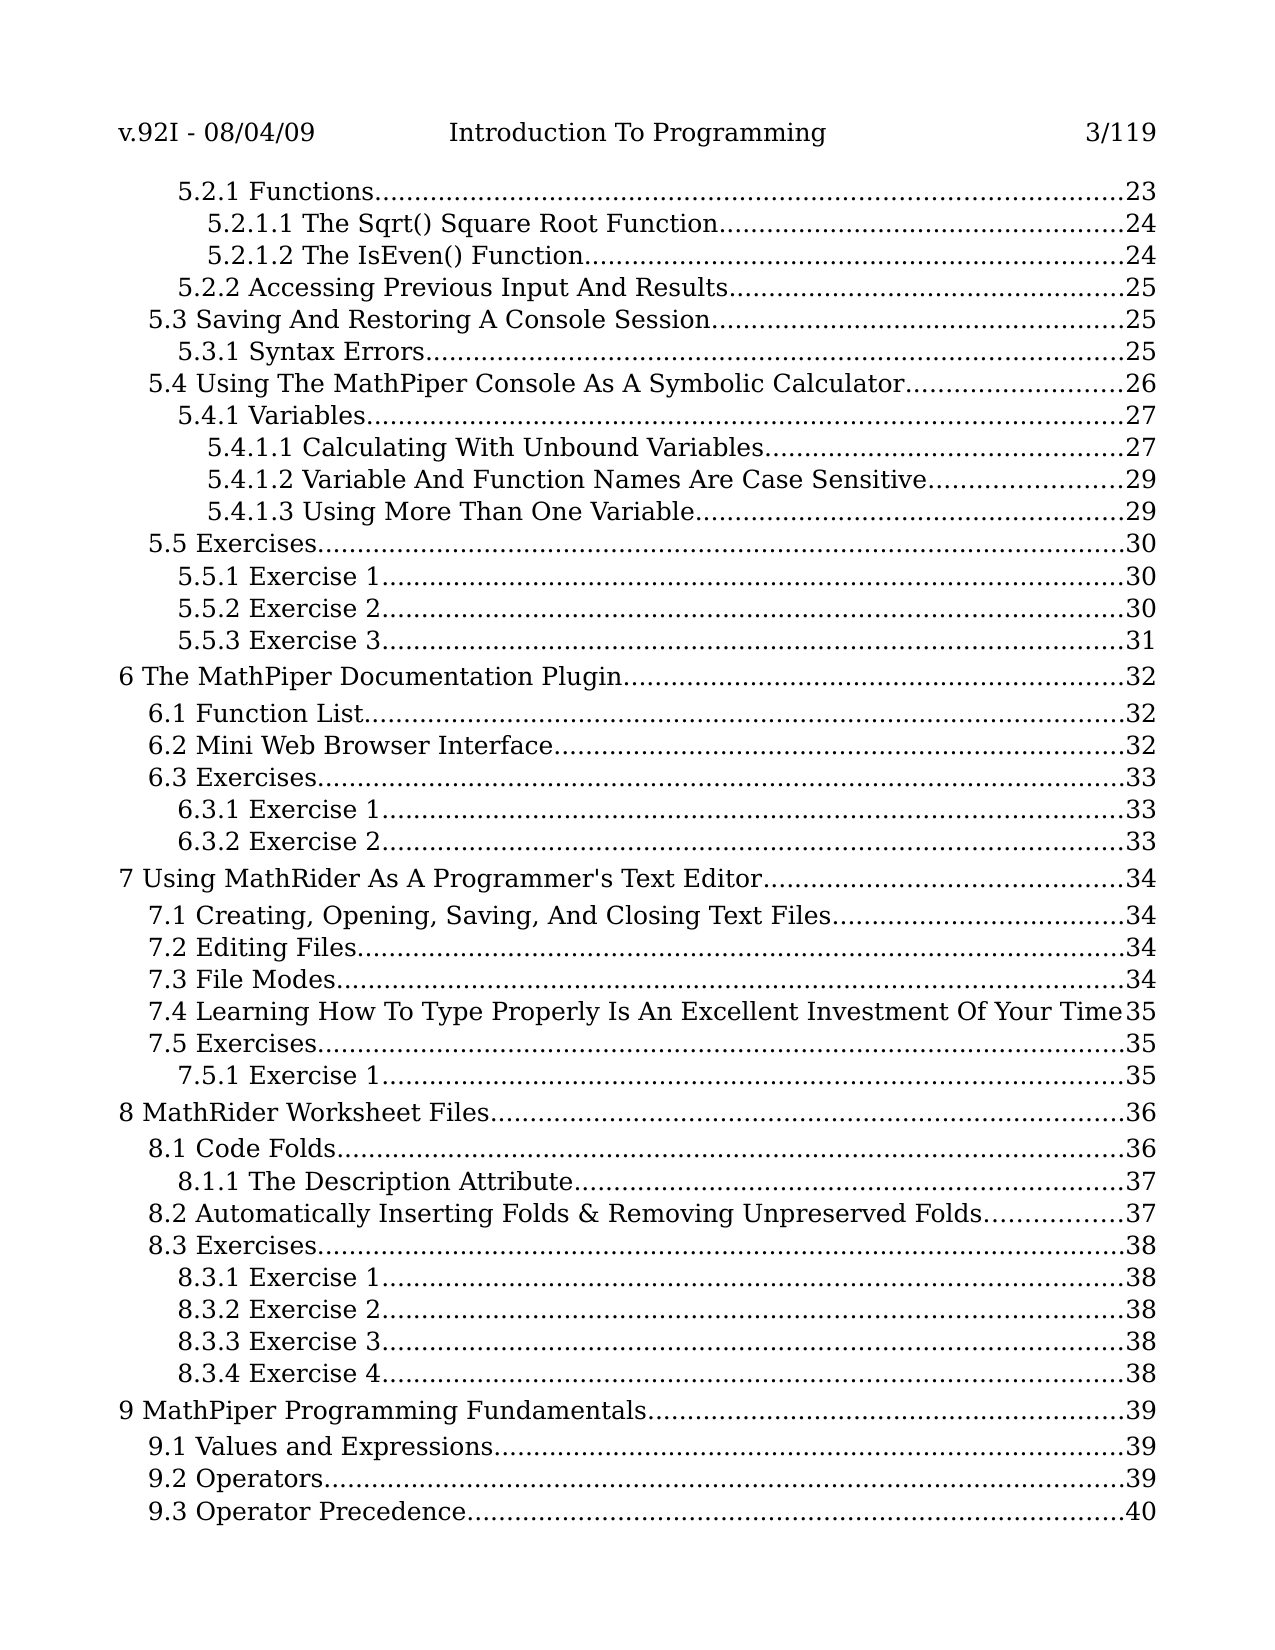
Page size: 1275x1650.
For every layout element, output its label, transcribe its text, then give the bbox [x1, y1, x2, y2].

text 5.5.3 Exercise 3 31 [177, 626, 1157, 655]
text 8.3.4 Exercise 4 38 [177, 1359, 1157, 1388]
text 7.1 Creating, Opening, Saving, And Closing Text Files 34 [148, 901, 1157, 930]
text 6 The MathPiper Documentation Plugin 32 [118, 663, 1157, 692]
text 5.2.1.1 The Sqrt() Square Root Function 24 [207, 209, 1157, 238]
text 5.4.1 Variables 27 [177, 401, 1157, 431]
text 6.2 Mini Web Browser Interface 32 [148, 731, 1157, 761]
text 8.3.2 Exercise 2 38 [177, 1295, 1157, 1324]
text 5.2.1 Functions 23 [177, 177, 1157, 206]
text 5.3.1 Syntax Errors 25 [177, 337, 1157, 366]
text 7.3 File Modes 34 [148, 965, 1157, 994]
text 8.1 Code Folds 36 [148, 1135, 1157, 1164]
text 5.5 Exercises 30 [148, 530, 1157, 559]
text 9.1 Values and Expressions 39 [148, 1433, 1157, 1462]
text 5.4 Using The MathPiper Console As A Symbolic Calculator 26 [148, 369, 1157, 398]
text 5.4.1.2 Variable And Function Names Are Case Sensitive 29 [207, 466, 1157, 495]
text 5.5.1 Exercise 1 30 [177, 562, 1157, 591]
text 7.4 Learning How To Type Properly Is An Excellent Investment Of Your Time 35 [148, 997, 1157, 1026]
text 9.3 Operator Precedence 40 [148, 1497, 1157, 1526]
text 5.3 Saving And Restoring A Console Session 25 [148, 305, 1157, 334]
text 5.5.2 Exercise 2 30 [177, 594, 1157, 623]
text 6.3 Exercises 33 [148, 763, 1157, 793]
text 5.2.1.2 The IsEven() Function 24 [207, 241, 1157, 270]
text 8 MathRider Worksheet Files 36 [118, 1098, 1157, 1127]
text 7.2 Editing Files 34 [148, 933, 1157, 962]
text 8.2 Automatically Inserting Folds & Removing Unpreserved Folds 37 [148, 1199, 1157, 1228]
text 8.3.1 Exercise 1 38 [177, 1263, 1157, 1292]
text 9.2 Operators 39 [148, 1465, 1157, 1494]
text 5.2.2 Accessing Previous Input And Results 25 [177, 273, 1157, 302]
text 8.1.1 The Description Attribute 37 [177, 1167, 1157, 1196]
text 6.1 Function List 32 [148, 699, 1157, 728]
text 8.3 Exercises 38 [148, 1231, 1157, 1260]
text 7.5 Exercises 35 [148, 1029, 1157, 1058]
text 6.3.2 Exercise 2 33 [177, 828, 1157, 857]
text 9 MathPiper Programming Fundamentals 39 [118, 1396, 1157, 1425]
text 7.5.1 Exercise 1 35 [177, 1061, 1157, 1091]
text 8.3.3 Exercise 3 38 [177, 1327, 1157, 1356]
text 5.4.1.3 Using More Than One Variable 29 [207, 498, 1157, 527]
text 6.3.1 Exercise 1 33 [177, 796, 1157, 825]
text 5.4.1.1 Calculating With Unbound Variables 27 [207, 433, 1157, 463]
text 7 Using MathRider As A Programmer's Text Editor 34 [118, 864, 1157, 893]
